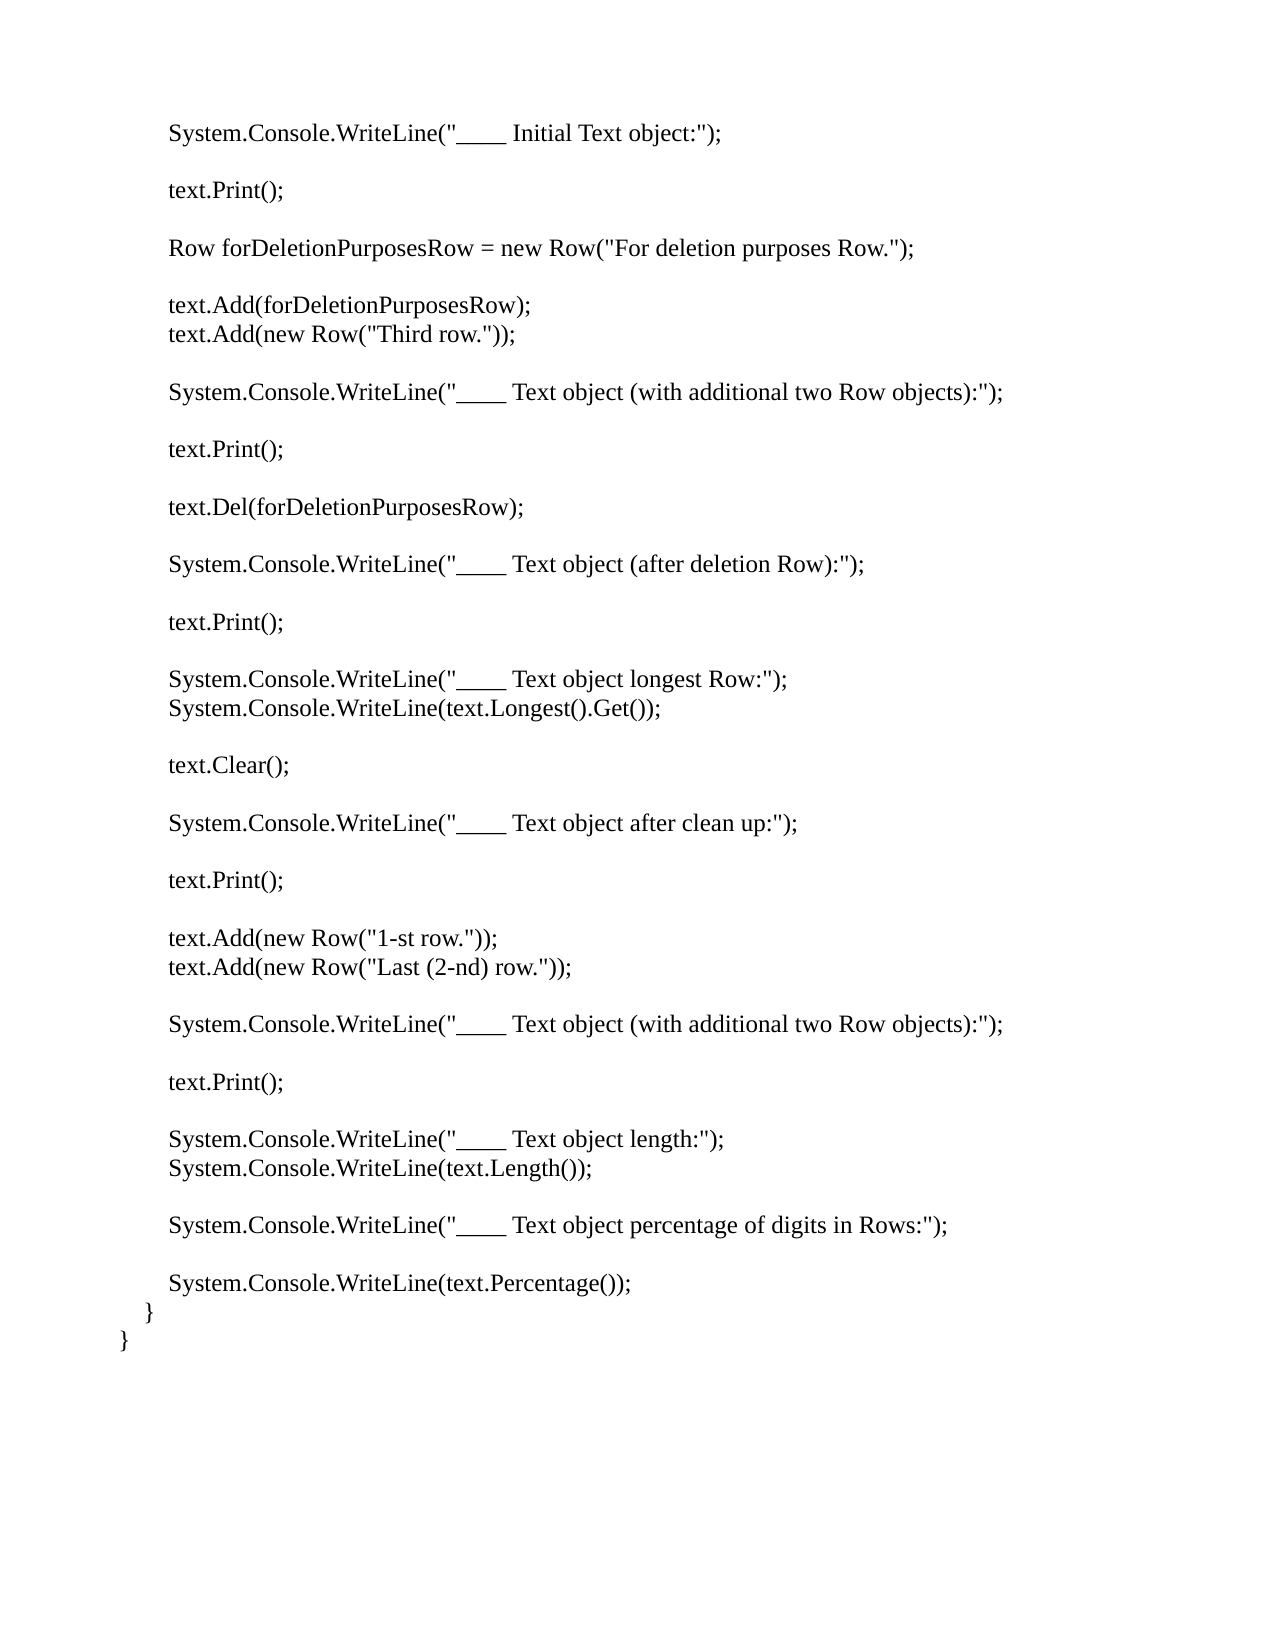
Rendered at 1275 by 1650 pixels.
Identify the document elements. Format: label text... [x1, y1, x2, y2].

text text.Add(new Row("Last (2-nd) row.")); [118, 952, 1157, 981]
text text.Print(); [118, 434, 1157, 463]
text text.Clear(); [118, 751, 1157, 779]
text System.Console.WriteLine("____ Text object length:"); [118, 1124, 1157, 1153]
text text.Add(new Row("Third row.")); [118, 319, 1157, 348]
text text.Print(); [118, 176, 1157, 204]
text System.Console.WriteLine("____ Text object after clean up:"); [118, 808, 1157, 837]
text } [118, 1297, 1157, 1326]
text System.Console.WriteLine("____ Text object percentage of digits in Rows:"); [118, 1211, 1157, 1239]
text Row forDeletionPurposesRow = new Row("For deletion purposes Row."); [118, 233, 1157, 262]
text System.Console.WriteLine("____ Text object (after deletion Row):"); [118, 549, 1157, 578]
text text.Add(forDeletionPurposesRow); [118, 291, 1157, 319]
text System.Console.WriteLine("____ Text object longest Row:"); [118, 664, 1157, 693]
text text.Add(new Row("1-st row.")); [118, 923, 1157, 952]
text System.Console.WriteLine("____ Text object (with additional two Row objects):"); [118, 377, 1157, 406]
text System.Console.WriteLine("____ Text object (with additional two Row objects):"); [118, 1009, 1157, 1038]
text text.Print(); [118, 866, 1157, 894]
text text.Del(forDeletionPurposesRow); [118, 492, 1157, 521]
text System.Console.WriteLine("____ Initial Text object:"); [118, 118, 1157, 147]
text text.Print(); [118, 607, 1157, 636]
text } [118, 1326, 1157, 1354]
text text.Print(); [118, 1067, 1157, 1096]
text System.Console.WriteLine(text.Length()); [118, 1153, 1157, 1182]
text System.Console.WriteLine(text.Percentage()); [118, 1268, 1157, 1297]
text System.Console.WriteLine(text.Longest().Get()); [118, 693, 1157, 722]
